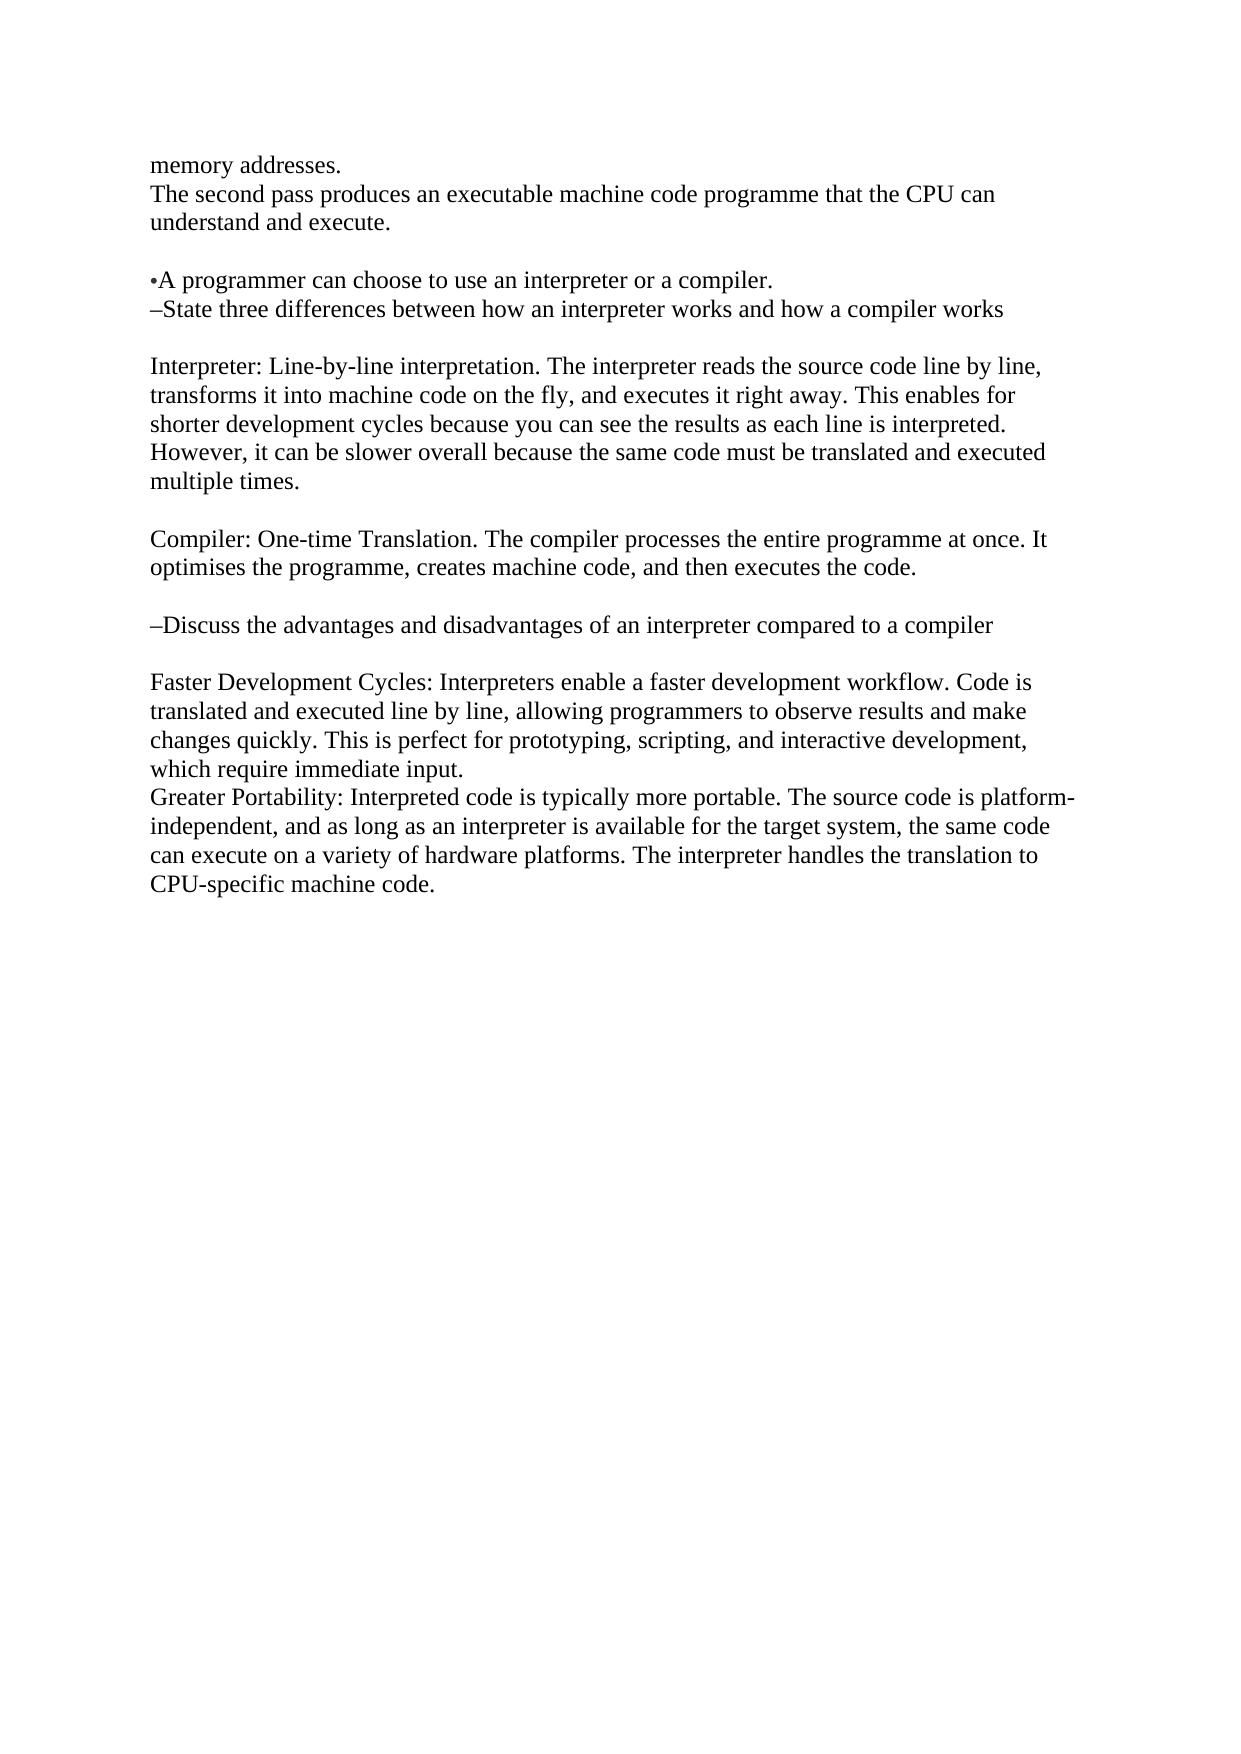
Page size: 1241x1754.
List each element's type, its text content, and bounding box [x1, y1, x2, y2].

text memory addresses. The second pass produces an executable machine code programme that the CPU can understand and execute. [150, 150, 1090, 236]
text –Discuss the advantages and disadvantages of an interpreter compared to a compiler [150, 610, 1090, 639]
text Faster Development Cycles: Interpreters enable a faster development workflow. Code is translated and executed line by line, allowing programmers to observe results and make changes quickly. This is perfect for prototyping, scripting, and interactive development, which require immediate input. Greater Portability: Interpreted code is typically more portable. The source code is platform-independent, and as long as an interpreter is available for the target system, the same code can execute on a variety of hardware platforms. The interpreter handles the translation to CPU-specific machine code. [150, 667, 1090, 897]
text –State three differences between how an interpreter works and how a compiler works [150, 294, 1090, 322]
text Interpreter: Line-by-line interpretation. The interpreter reads the source code line by line, transforms it into machine code on the fly, and executes it right away. This enables for shorter development cycles because you can see the results as each line is interpreted. However, it can be slower overall because the same code must be translated and executed multiple times. Compiler: One-time Translation. The compiler processes the entire programme at once. It optimises the programme, creates machine code, and then executes the code. [150, 351, 1090, 581]
text •A programmer can choose to use an interpreter or a compiler. [150, 265, 1090, 294]
